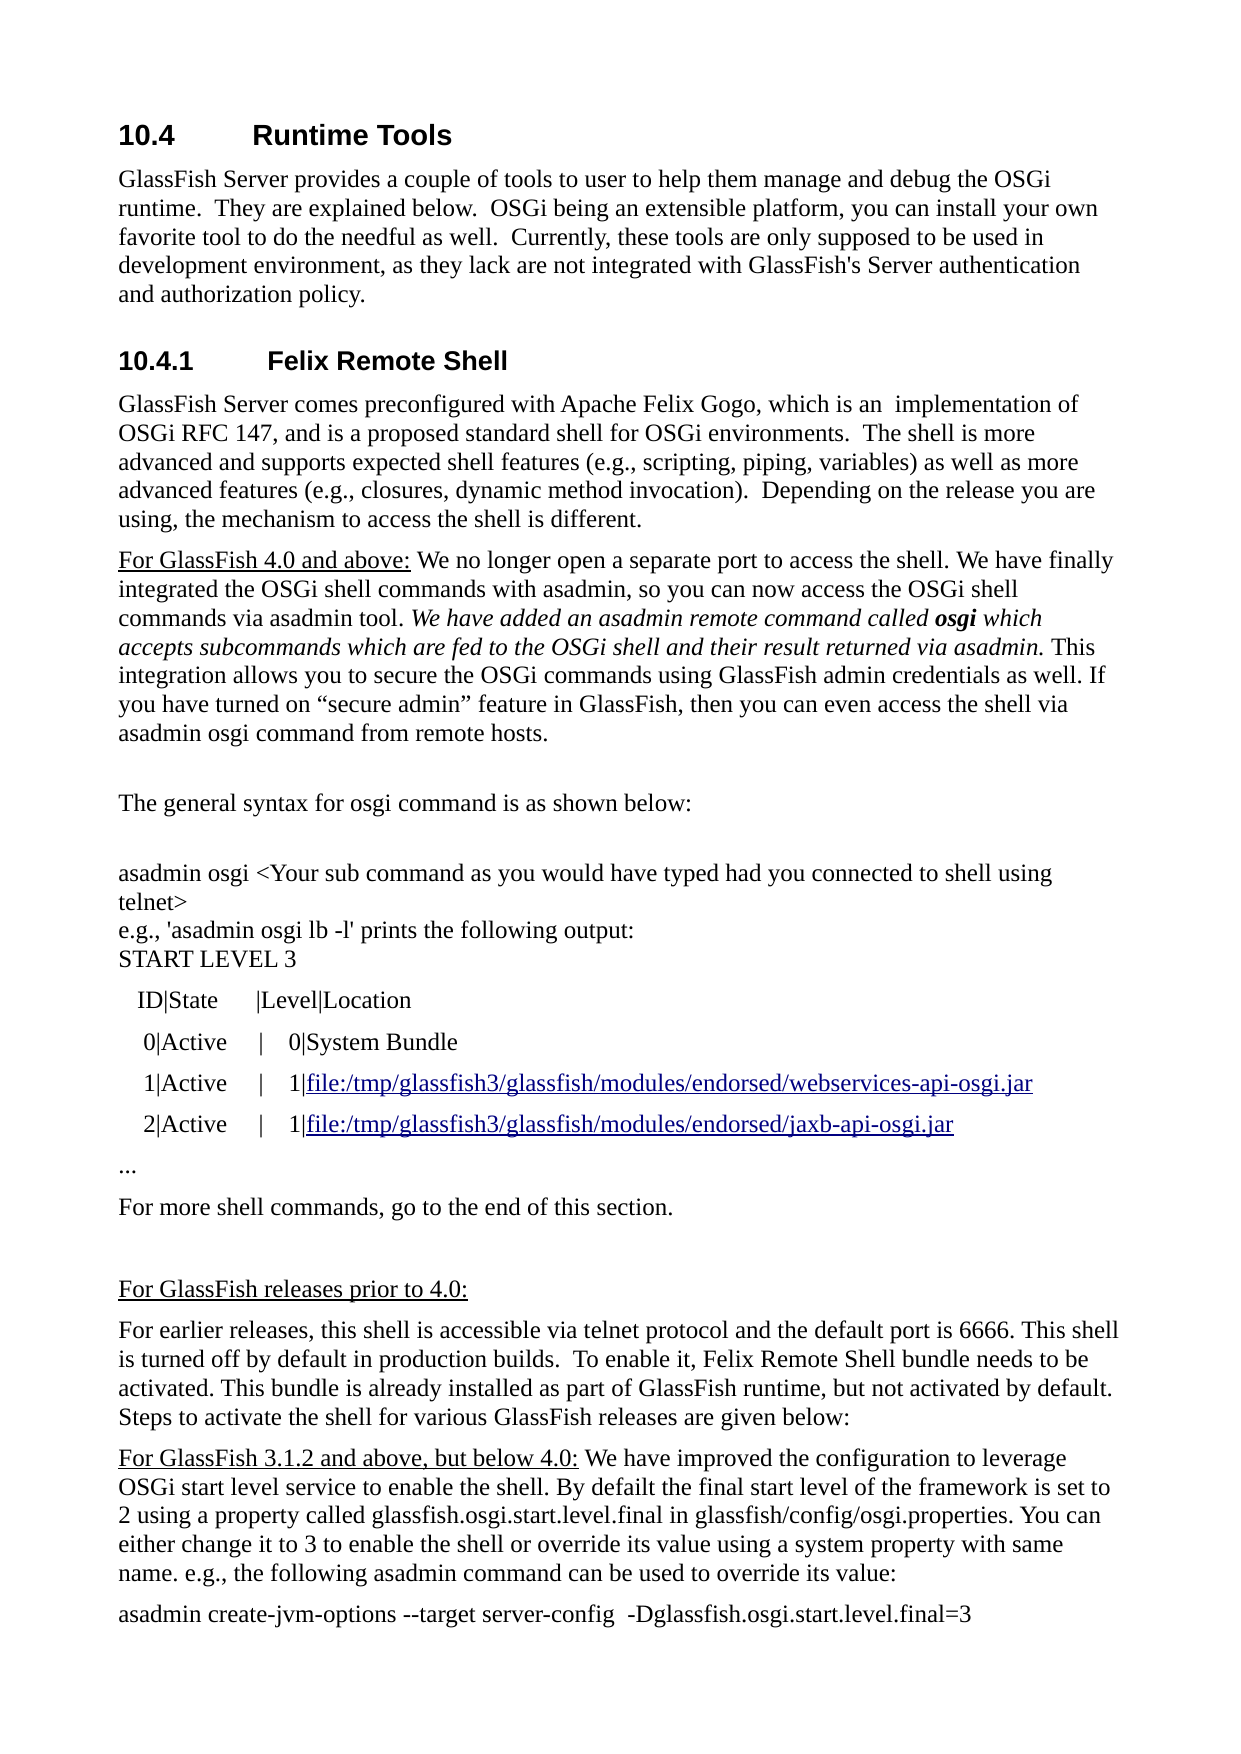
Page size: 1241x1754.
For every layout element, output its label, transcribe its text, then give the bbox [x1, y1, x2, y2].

subtitle Felix Remote Shell [118, 345, 1122, 377]
subtitle Runtime Tools [118, 118, 1122, 152]
text asadmin osgi <Your sub command as you would have typed had you connected to shell using telnet> e.g., 'asadmin osgi lb -l' prints the following output: START LEVEL 3 [118, 829, 1122, 973]
text For GlassFish 4.0 and above: We no longer open a separate port to access the shell. We have finally integrated the OSGi shell commands with asadmin, so you can now access the OSGi shell commands via asadmin tool. We have added an asadmin remote command called osgi which accepts subcommands which are fed to the OSGi shell and their result returned via asadmin. This integration allows you to secure the OSGi commands using GlassFish admin credentials as well. If you have turned on “secure admin” feature in GlassFish, then you can even access the shell via asadmin osgi command from remote hosts. [118, 545, 1122, 775]
text For GlassFish releases prior to 4.0: [118, 1274, 1122, 1303]
text The general syntax for osgi command is as shown below: [118, 788, 1122, 817]
text ... [118, 1150, 1122, 1179]
text For more shell commands, go to the end of this section. [118, 1192, 1122, 1220]
text GlassFish Server provides a couple of tools to user to help them manage and debug the OSGi runtime. They are explained below. OSGi being an extensible platform, you can install your own favorite tool to do the needful as well. Currently, these tools are only supposed to be used in development environment, as they lack are not integrated with GlassFish's Server authentication and authorization policy. [118, 164, 1122, 308]
text asadmin create-jvm-options --target server-config -Dglassfish.osgi.start.level.final=3 [118, 1599, 1122, 1628]
text ID|State |Level|Location [118, 985, 1122, 1014]
text For GlassFish 3.1.2 and above, but below 4.0: We have improved the configuration to leverage OSGi start level service to enable the shell. By defailt the final start level of the framework is set to 2 using a property called glassfish.osgi.start.level.final in glassfish/config/osgi.properties. You can either change it to 3 to enable the shell or override its value using a system property with same name. e.g., the following asadmin command can be used to override its value: [118, 1443, 1122, 1587]
text GlassFish Server comes preconfigured with Apache Felix Gogo, which is an implementation of OSGi RFC 147, and is a proposed standard shell for OSGi environments. The shell is more advanced and supports expected shell features (e.g., scripting, piping, variables) as well as more advanced features (e.g., closures, dynamic method invocation). Depending on the release you are using, the mechanism to access the shell is different. [118, 389, 1122, 533]
text 1|Active | 1|file:/tmp/glassfish3/glassfish/modules/endorsed/webservices-api-osgi.jar [118, 1068, 1122, 1097]
text For earlier releases, this shell is accessible via telnet protocol and the default port is 6666. This shell is turned off by default in production builds. To enable it, Felix Remote Shell bundle needs to be activated. This bundle is already installed as part of GlassFish runtime, but not activated by default. Steps to activate the shell for various GlassFish releases are given below: [118, 1315, 1122, 1430]
text 0|Active | 0|System Bundle [118, 1027, 1122, 1055]
text 2|Active | 1|file:/tmp/glassfish3/glassfish/modules/endorsed/jaxb-api-osgi.jar [118, 1109, 1122, 1138]
